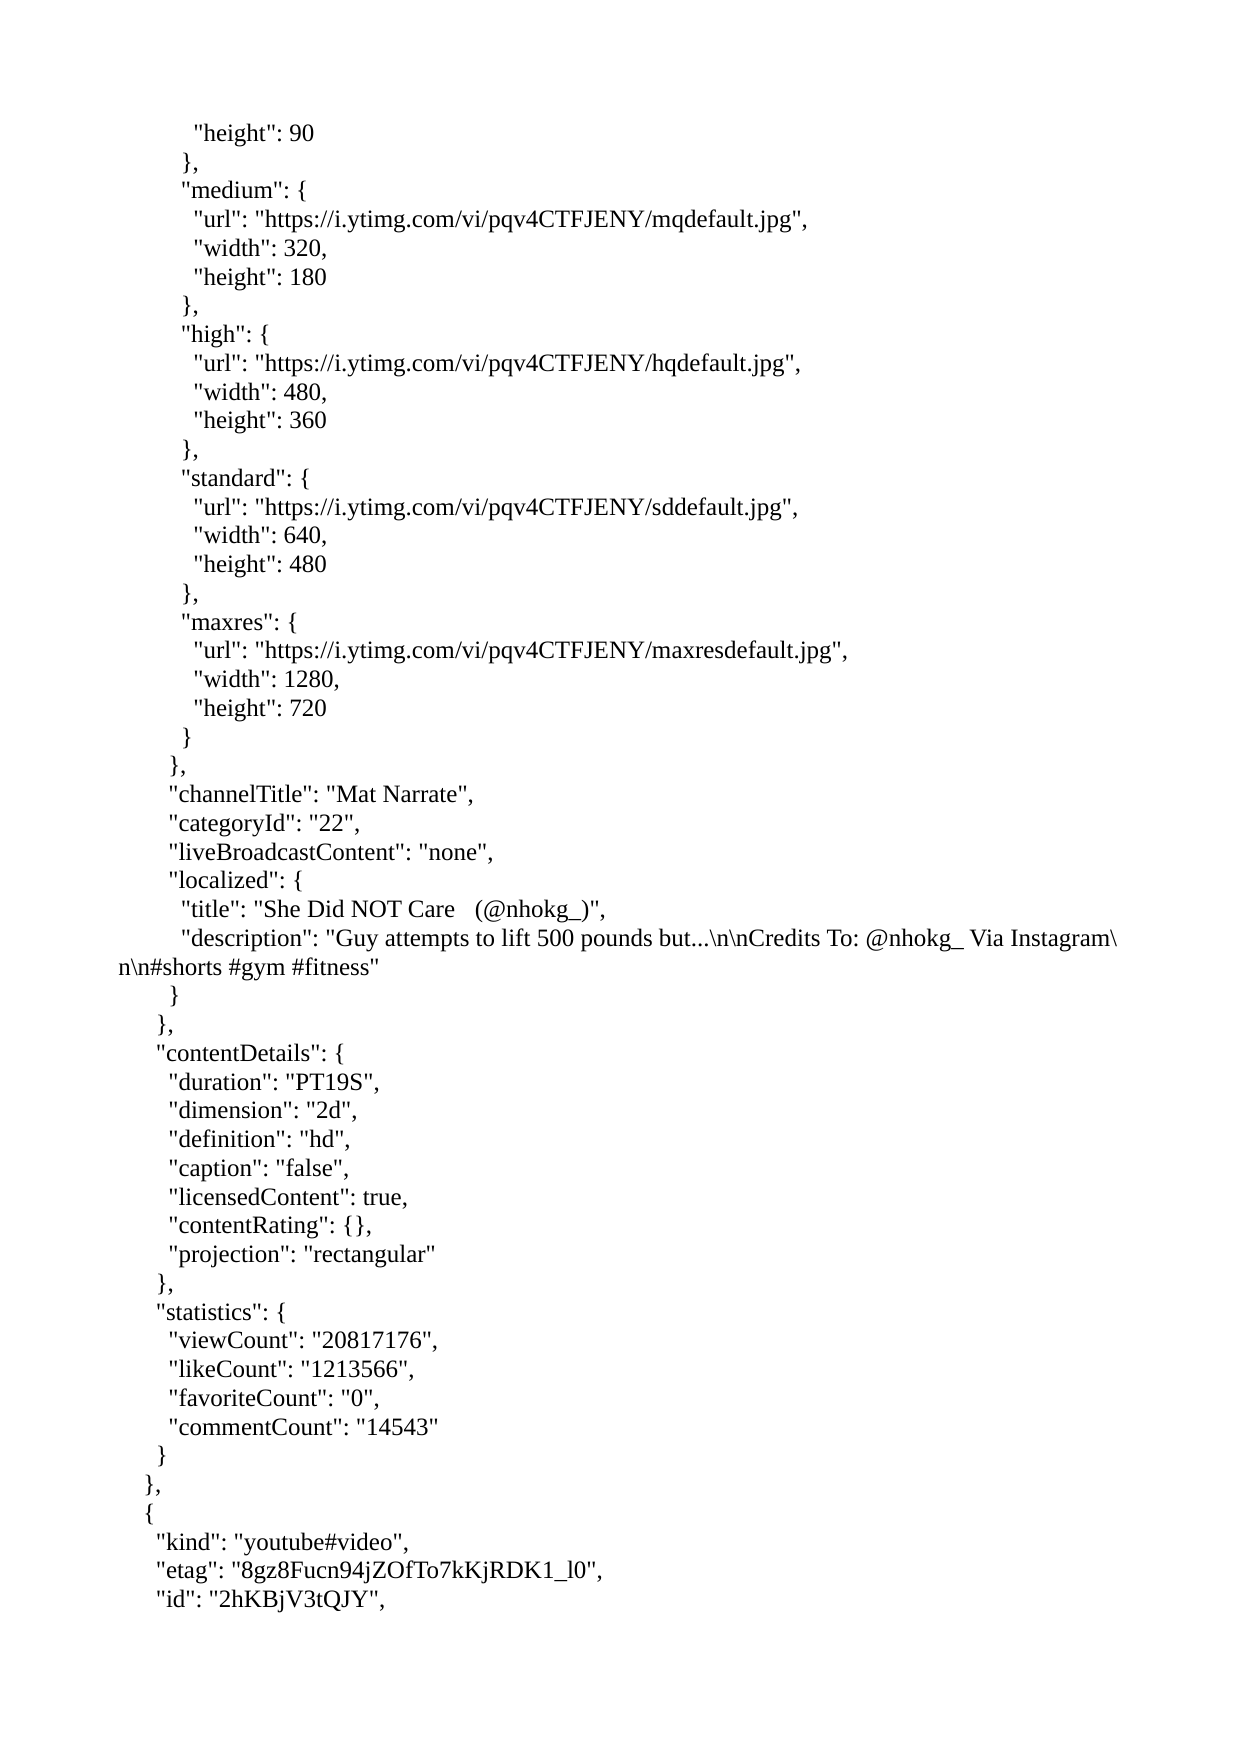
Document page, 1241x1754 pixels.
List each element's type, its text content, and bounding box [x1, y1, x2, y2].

text "description": "Guy attempts to lift 500 pounds but...\n\nCredits To: @nhokg_ Via Instagram\n\n#shorts #gym #fitness" [118, 923, 1122, 981]
text }, [118, 1268, 1122, 1297]
text "favoriteCount": "0", [118, 1383, 1122, 1412]
text "categoryId": "22", [118, 808, 1122, 837]
text "id": "2hKBjV3tQJY", [118, 1584, 1122, 1613]
text "height": 180 [118, 262, 1122, 291]
text "title": "She Did NOT Care💀(@nhokg_)", [118, 894, 1122, 923]
text "width": 640, [118, 521, 1122, 549]
text }, [118, 578, 1122, 607]
text }, [118, 1009, 1122, 1038]
text "height": 480 [118, 549, 1122, 578]
text "url": "https://i.ytimg.com/vi/pqv4CTFJENY/sddefault.jpg", [118, 492, 1122, 521]
text } [118, 722, 1122, 751]
text "statistics": { [118, 1297, 1122, 1326]
text }, [118, 751, 1122, 779]
text "likeCount": "1213566", [118, 1354, 1122, 1383]
text } [118, 981, 1122, 1009]
text "width": 1280, [118, 664, 1122, 693]
text "height": 360 [118, 406, 1122, 434]
text "liveBroadcastContent": "none", [118, 837, 1122, 866]
text "height": 720 [118, 693, 1122, 722]
text "width": 480, [118, 377, 1122, 406]
text "channelTitle": "Mat Narrate", [118, 779, 1122, 808]
text "medium": { [118, 176, 1122, 204]
text "kind": "youtube#video", [118, 1527, 1122, 1556]
text "etag": "8gz8Fucn94jZOfTo7kKjRDK1_l0", [118, 1556, 1122, 1584]
text "definition": "hd", [118, 1124, 1122, 1153]
text "height": 90 [118, 118, 1122, 147]
text "high": { [118, 319, 1122, 348]
text "url": "https://i.ytimg.com/vi/pqv4CTFJENY/mqdefault.jpg", [118, 204, 1122, 233]
text }, [118, 291, 1122, 319]
text "duration": "PT19S", [118, 1067, 1122, 1096]
text "dimension": "2d", [118, 1096, 1122, 1124]
text "projection": "rectangular" [118, 1239, 1122, 1268]
text "url": "https://i.ytimg.com/vi/pqv4CTFJENY/hqdefault.jpg", [118, 348, 1122, 377]
text } [118, 1441, 1122, 1469]
text "commentCount": "14543" [118, 1412, 1122, 1441]
text "maxres": { [118, 607, 1122, 636]
text "standard": { [118, 463, 1122, 492]
text "contentRating": {}, [118, 1211, 1122, 1239]
text }, [118, 434, 1122, 463]
text "viewCount": "20817176", [118, 1326, 1122, 1354]
text { [118, 1498, 1122, 1527]
text }, [118, 1469, 1122, 1498]
text "localized": { [118, 866, 1122, 894]
text "licensedContent": true, [118, 1182, 1122, 1211]
text "url": "https://i.ytimg.com/vi/pqv4CTFJENY/maxresdefault.jpg", [118, 636, 1122, 664]
text }, [118, 147, 1122, 176]
text "width": 320, [118, 233, 1122, 262]
text "contentDetails": { [118, 1038, 1122, 1067]
text "caption": "false", [118, 1153, 1122, 1182]
